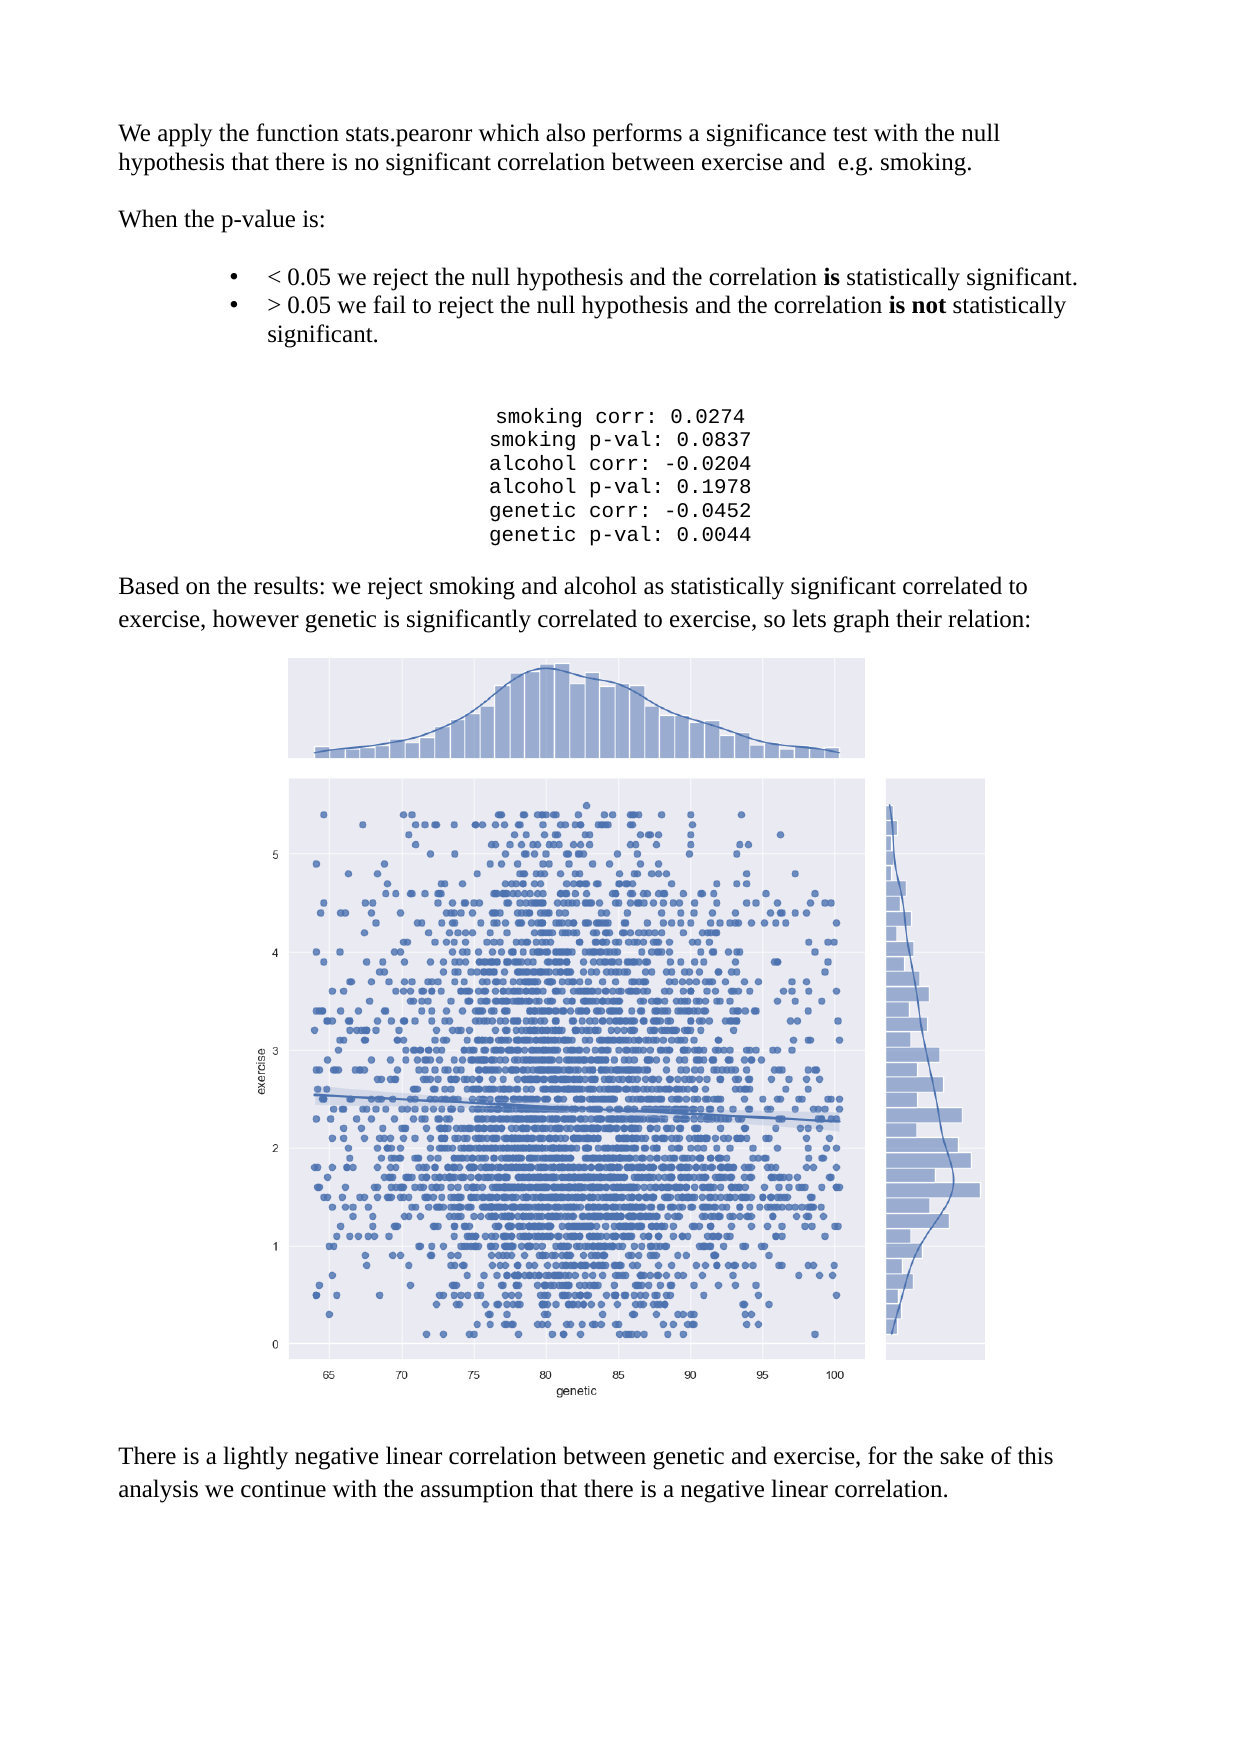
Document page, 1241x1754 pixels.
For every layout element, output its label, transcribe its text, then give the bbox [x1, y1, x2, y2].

text genetic corr: -0.0452 [118, 500, 1122, 524]
text smoking corr: 0.0274 [118, 406, 1122, 429]
list > 0.05 we fail to reject the null hypothesis and the correlation is not statistically significant. [229, 291, 1122, 348]
text genetic p-val: 0.0044 [118, 524, 1122, 547]
text There is a lightly negative linear correlation between genetic and exercise, for the sake of this analysis we continue with the assumption that there is a negative linear correlation. [118, 652, 1122, 1502]
list < 0.05 we reject the null hypothesis and the correlation is statistically significant. [229, 262, 1122, 291]
text We apply the function stats.pearonr which also performs a significance test with the null hypothesis that there is no significant correlation between exercise and e.g. smoking. [118, 118, 1063, 176]
text Based on the results: we reject smoking and alcohol as statistically significant correlated to exercise, however genetic is significantly correlated to exercise, so lets graph their relation: [118, 571, 1122, 633]
text alcohol corr: -0.0204 [118, 453, 1122, 477]
text smoking p-val: 0.0837 [118, 429, 1122, 453]
text When the p-value is: [118, 204, 1063, 233]
text alcohol p-val: 0.1978 [118, 477, 1122, 500]
picture [248, 651, 992, 1404]
